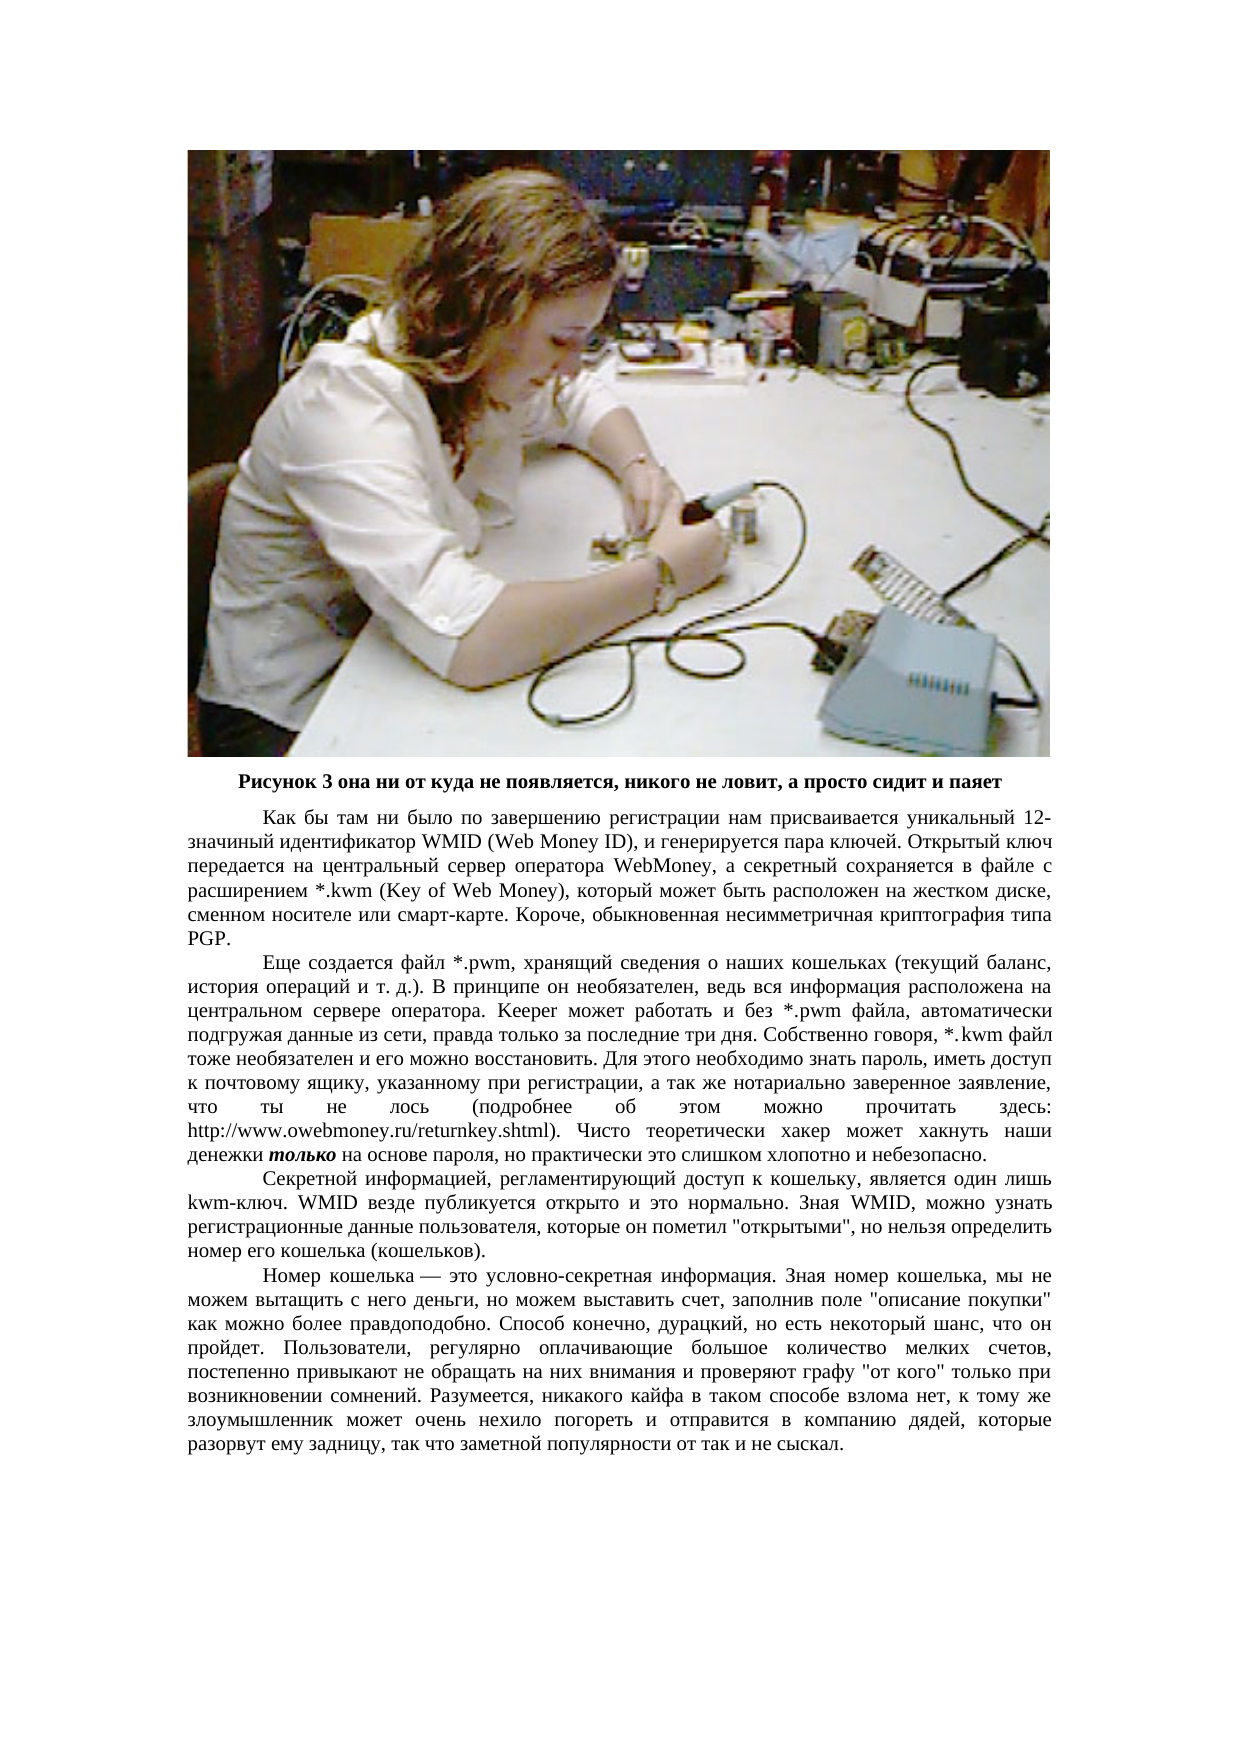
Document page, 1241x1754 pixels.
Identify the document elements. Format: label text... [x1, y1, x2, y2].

text Номер кошелька — это условно-секретная информация. Зная номер кошелька, мы не можем вытащить с него деньги, но можем выставить счет, заполнив поле "описание покупки" как можно более правдоподобно. Способ конечно, дурацкий, но есть некоторый шанс, что он пройдет. Пользователи, регулярно оплачивающие большое количество мелких счетов, постепенно привыкают не обращать на них внимания и проверяют графу "от кого" только при возникновении сомнений. Разумеется, никакого кайфа в таком способе взлома нет, к тому же злоумышленник может очень нехило погореть и отправится в компанию дядей, которые разорвут ему задницу, так что заметной популярности от так и не сыскал. [187, 1262, 1053, 1455]
text Рисунок 3 она ни от куда не появляется, никого не ловит, а просто сидит и паяет [187, 769, 1053, 793]
picture [187, 150, 1050, 757]
text Еще создается файл *.pwm, хранящий сведения о наших кошельках (текущий баланс, история операций и т. д.). В принципе он необязателен, ведь вся информация расположена на центральном сервере оператора. Keeper может работать и без *.pwm файла, автоматически подгружая данные из сети, правда только за последние три дня. Собственно говоря, *.kwm файл тоже необязателен и его можно восстановить. Для этого необходимо знать пароль, иметь доступ к почтовому ящику, указанному при регистрации, а так же нотариально заверенное заявление, что ты не лось (подробнее об этом можно прочитать здесь: http://www.owebmoney.ru/returnkey.shtml). Чисто теоретически хакер может хакнуть наши денежки только на основе пароля, но практически это слишком хлопотно и небезопасно. [187, 950, 1053, 1166]
text Секретной информацией, регламентирующий доступ к кошельку, является один лишь kwm-ключ. WMID везде публикуется открыто и это нормально. Зная WMID, можно узнать регистрационные данные пользователя, которые он пометил "открытыми", но нельзя определить номер его кошелька (кошельков). [187, 1166, 1053, 1262]
text Как бы там ни было по завершению регистрации нам присваивается уникальный 12-значиный идентификатор WMID (Web Money ID), и генерируется пара ключей. Открытый ключ передается на центральный сервер оператора WebMoney, а секретный сохраняется в файле с расширением *.kwm (Key of Web Money), который может быть расположен на жестком диске, сменном носителе или смарт-карте. Короче, обыкновенная несимметричная криптография типа PGP. [187, 805, 1053, 950]
